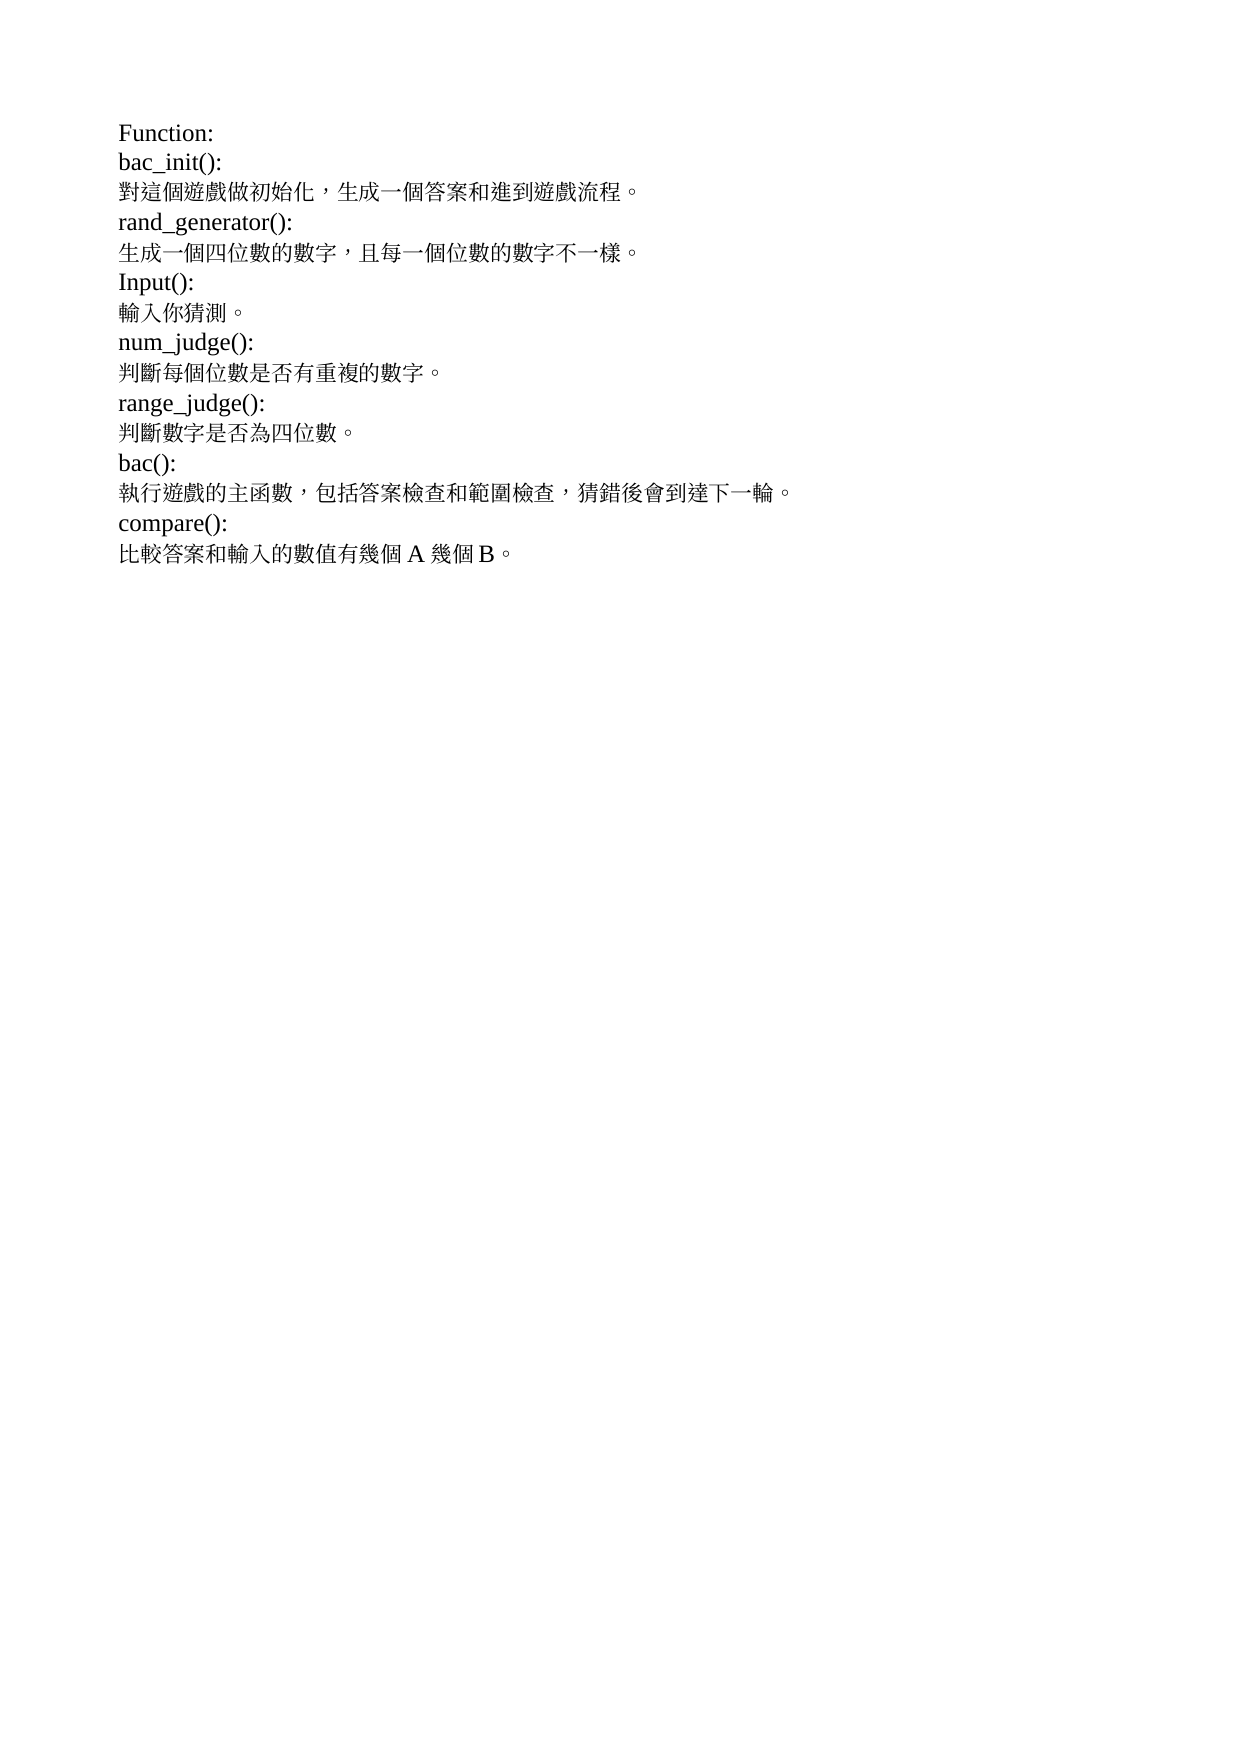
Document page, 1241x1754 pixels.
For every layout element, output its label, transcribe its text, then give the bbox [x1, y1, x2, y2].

text bac(): [118, 448, 1122, 477]
text num_judge(): [118, 327, 1122, 356]
text 對這個遊戲做初始化，生成一個答案和進到遊戲流程。 [118, 176, 1122, 207]
text Function: [118, 118, 1122, 147]
text range_judge(): [118, 388, 1122, 416]
text compare(): [118, 508, 1122, 537]
text 輸入你猜測。 [118, 296, 1122, 327]
text 執行遊戲的主函數，包括答案檢查和範圍檢查，猜錯後會到達下一輪。 [118, 477, 1122, 508]
text 生成一個四位數的數字，且每一個位數的數字不一樣。 [118, 236, 1122, 267]
text 比較答案和輸入的數值有幾個A幾個B。 [118, 537, 1122, 568]
text bac_init(): [118, 147, 1122, 176]
text 判斷數字是否為四位數。 [118, 416, 1122, 448]
text Input(): [118, 267, 1122, 296]
text rand_generator(): [118, 207, 1122, 236]
text 判斷每個位數是否有重複的數字。 [118, 356, 1122, 388]
